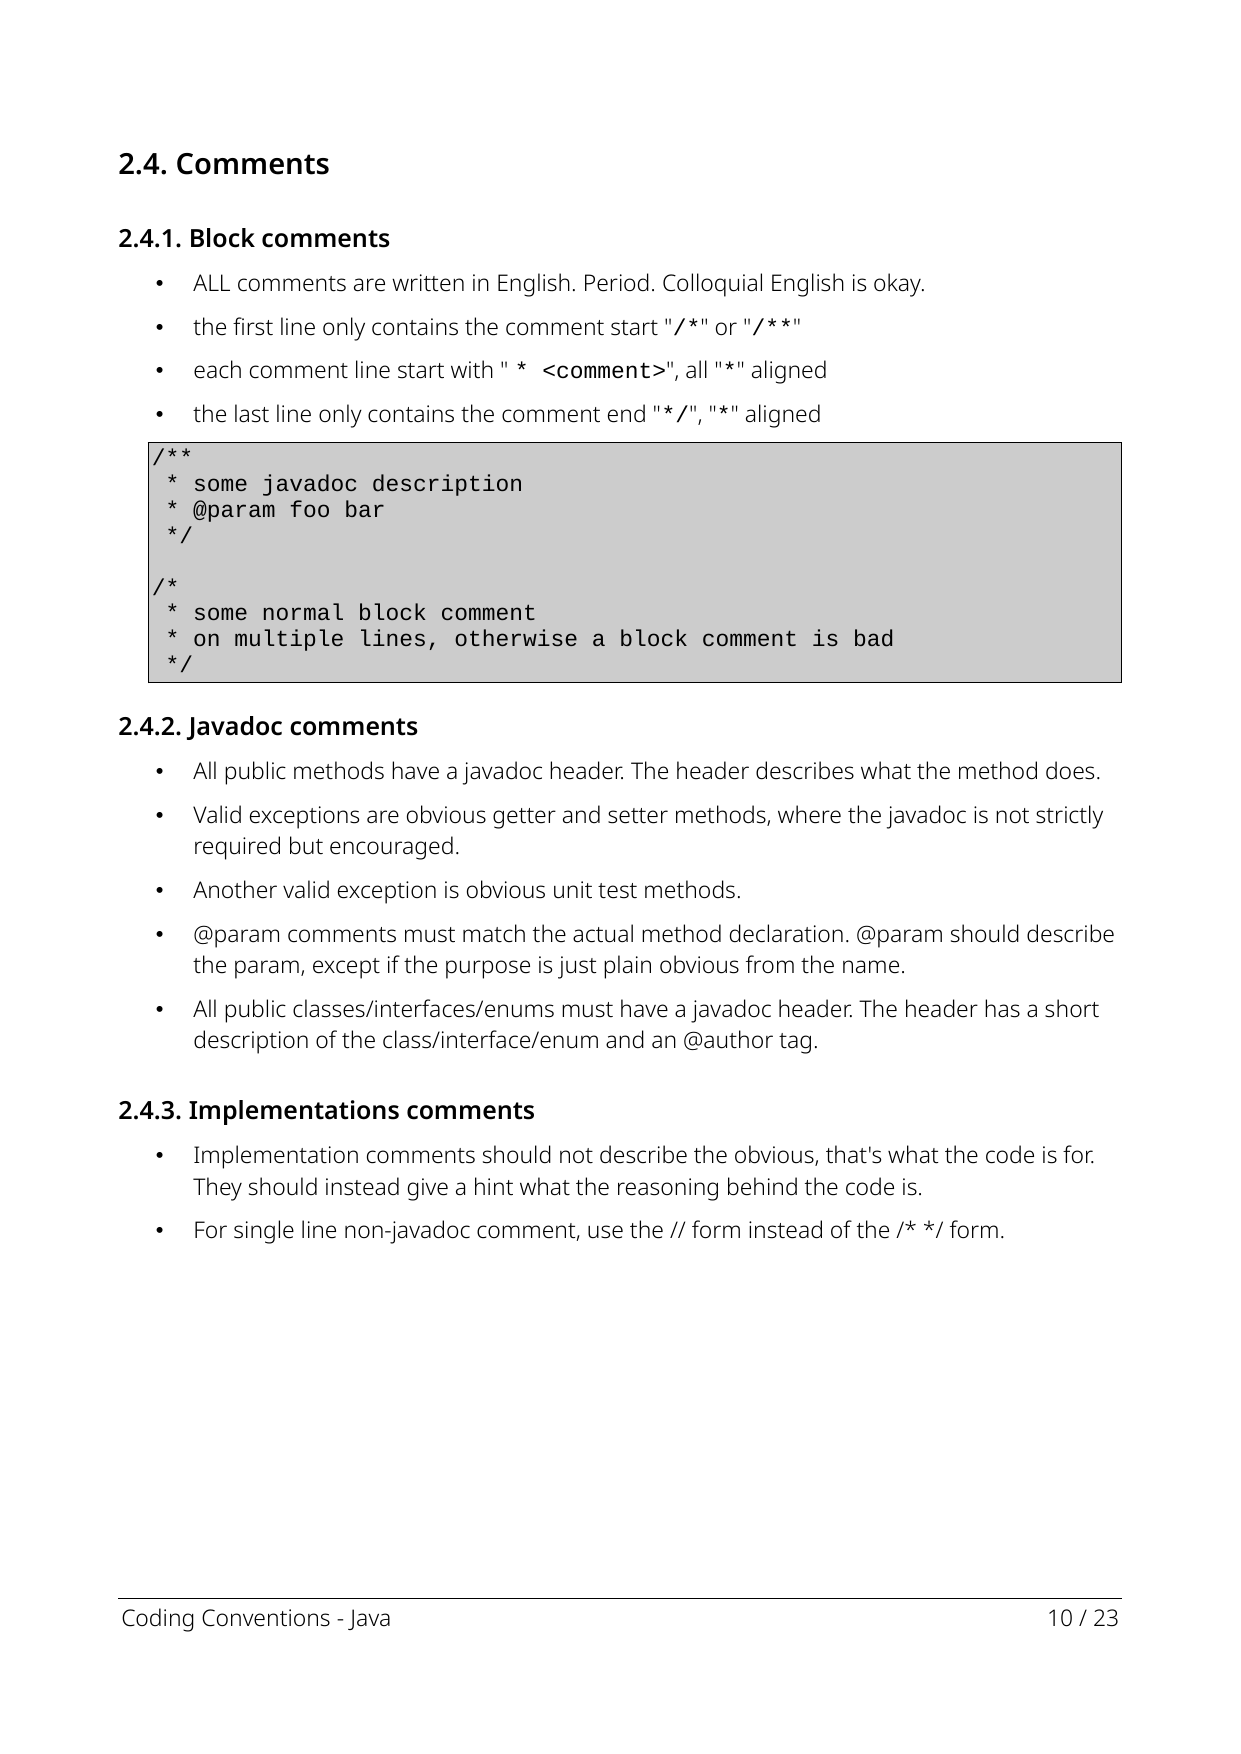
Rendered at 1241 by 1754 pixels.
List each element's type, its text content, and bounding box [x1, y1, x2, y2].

list Valid exceptions are obvious getter and setter methods, where the javadoc is not strictly required but encouraged. [156, 799, 1122, 861]
list All public methods have a javadoc header. The header describes what the method does. [156, 755, 1122, 786]
text * on multiple lines, otherwise a block comment is bad [149, 624, 1121, 650]
text * some normal block comment [149, 598, 1121, 624]
subtitle Block comments [118, 220, 1122, 254]
list the last line only contains the comment end "*/", "*" aligned [156, 398, 1122, 430]
list the first line only contains the comment start "/*" or "/**" [156, 311, 1122, 342]
list For single line non-javadoc comment, use the // form instead of the /* */ form. [156, 1214, 1122, 1245]
list Implementation comments should not describe the obvious, that's what the code is for. They should instead give a hint what the reasoning behind the code is. [156, 1139, 1122, 1202]
list @param comments must match the actual method declaration. @param should describe the param, except if the purpose is just plain obvious from the name. [156, 918, 1122, 980]
subtitle Javadoc comments [118, 708, 1122, 743]
text /* [149, 572, 1121, 598]
text */ [149, 650, 1121, 682]
list ALL comments are written in English. Period. Colloquial English is okay. [156, 267, 1122, 298]
list each comment line start with " * <comment>", all "*" aligned [156, 354, 1122, 386]
text * some javadoc description [149, 468, 1121, 494]
list All public classes/interfaces/enums must have a javadoc header. The header has a short description of the class/interface/enum and an @author tag. [156, 993, 1122, 1055]
list Another valid exception is obvious unit test methods. [156, 874, 1122, 905]
text * @param foo bar [149, 494, 1121, 520]
subtitle Comments [118, 143, 1122, 183]
subtitle Implementations comments [118, 1093, 1122, 1127]
text */ [149, 520, 1121, 546]
text /** [149, 443, 1121, 468]
